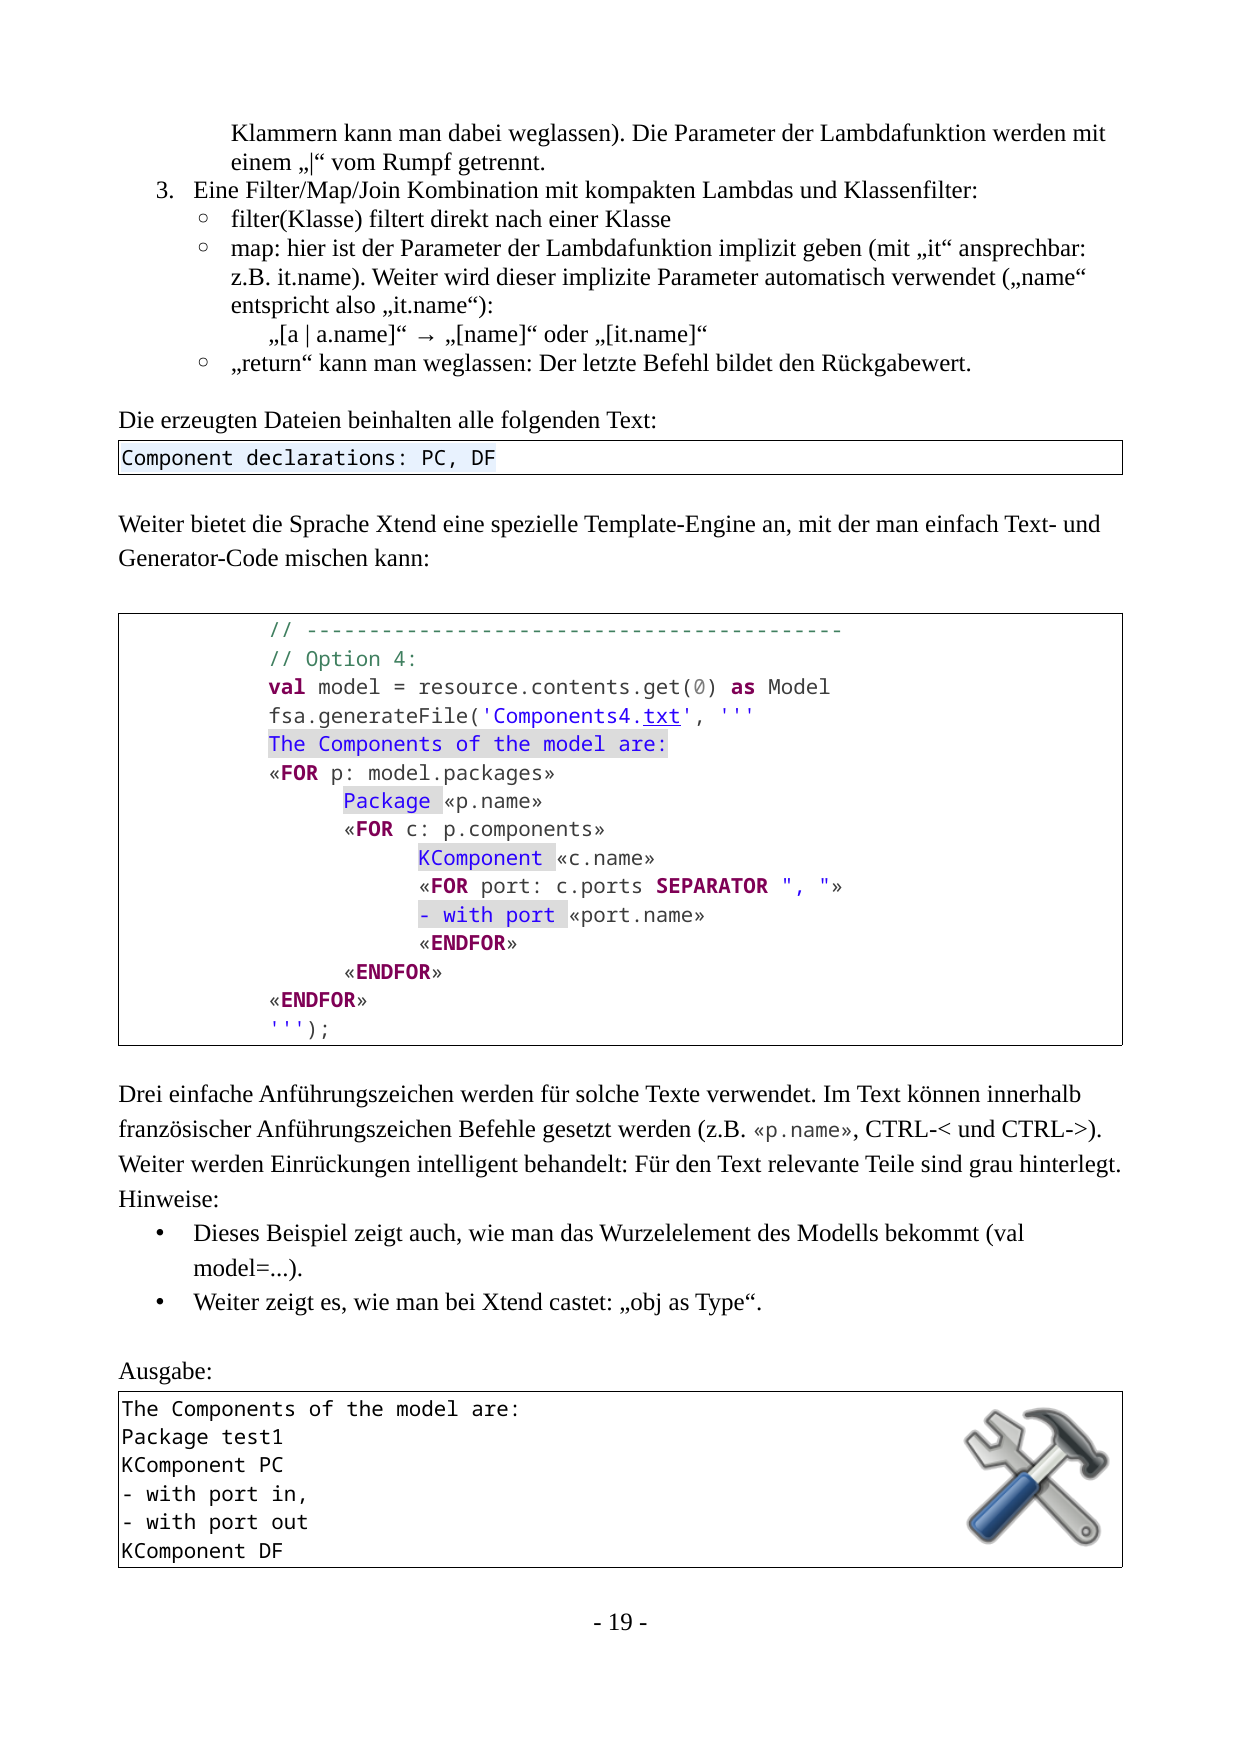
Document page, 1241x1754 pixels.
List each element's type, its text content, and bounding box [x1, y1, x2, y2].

text - with port «port.name» [119, 897, 1122, 925]
text Package «p.name» [119, 783, 1122, 812]
text Hinweise: [118, 1184, 1122, 1212]
text «ENDFOR» [119, 982, 1122, 1011]
text Weiter bietet die Sprache Xtend eine spezielle Template-Engine an, mit der man einfach Text- und Generator-Code mischen kann: [118, 509, 1122, 572]
list „return“ kann man weglassen: Der letzte Befehl bildet den Rückgabewert. [193, 348, 1122, 377]
text KComponent DF [119, 1533, 1122, 1567]
list Eine Filter/Map/Join Kombination mit kompakten Lambdas und Klassenfilter: [156, 176, 1122, 204]
list Klammern kann man dabei weglassen). Die Parameter der Lambdafunktion werden mit einem „|“ vom Rumpf getrennt. [193, 118, 1122, 176]
text [1111, 1419, 1122, 1447]
list Weiter zeigt es, wie man bei Xtend castet: „obj as Type“. [156, 1287, 1122, 1316]
text The Components of the model are: [119, 1392, 1122, 1419]
text «FOR p: model.packages» [119, 755, 1122, 783]
list filter(Klasse) filtert direkt nach einer Klasse [193, 204, 1122, 233]
text // ------------------------------------------- [119, 614, 1122, 641]
text val model = resource.contents.get(0) as Model [119, 669, 1122, 698]
list Dieses Beispiel zeigt auch, wie man das Wurzelelement des Modells bekommt (val model=...). [156, 1218, 1122, 1281]
text «FOR c: p.components» [119, 812, 1122, 840]
text «ENDFOR» [119, 925, 1122, 954]
list map: hier ist der Parameter der Lambdafunktion implizit geben (mit „it“ ansprechbar: z.B. it.name). Weiter wird dieser implizite Parameter automatisch verwendet („name“ entspricht also „it.name“): „[a | a.name]“ → „[name]“ oder „[it.name]“ [193, 233, 1122, 348]
text [1111, 1447, 1122, 1476]
text Die erzeugten Dateien beinhalten alle folgenden Text: [118, 406, 1122, 434]
text Ausgabe: [118, 1356, 1122, 1385]
text fsa.generateFile('Components4.txt', ''' [119, 698, 1122, 726]
text [1111, 1476, 1122, 1504]
text // Option 4: [119, 641, 1122, 669]
text «ENDFOR» [119, 954, 1122, 982]
text Component declarations: PC, DF [119, 441, 1122, 474]
picture [962, 1401, 1111, 1550]
text KComponent PC [119, 1447, 962, 1476]
text - with port in, [119, 1476, 962, 1504]
text The Components of the model are: [119, 726, 1122, 755]
text - with port out [119, 1504, 962, 1533]
text Package test1 [119, 1419, 962, 1447]
text «FOR port: c.ports SEPARATOR ", "» [119, 868, 1122, 897]
text '''); [119, 1011, 1122, 1045]
text Drei einfache Anführungszeichen werden für solche Texte verwendet. Im Text können innerhalb französischer Anführungszeichen Befehle gesetzt werden (z.B. «p.name», CTRL-< und CTRL->). Weiter werden Einrückungen intelligent behandelt: Für den Text relevante Teile sind grau hinterlegt. [118, 1079, 1122, 1178]
text [1111, 1504, 1122, 1533]
text KComponent «c.name» [119, 840, 1122, 868]
